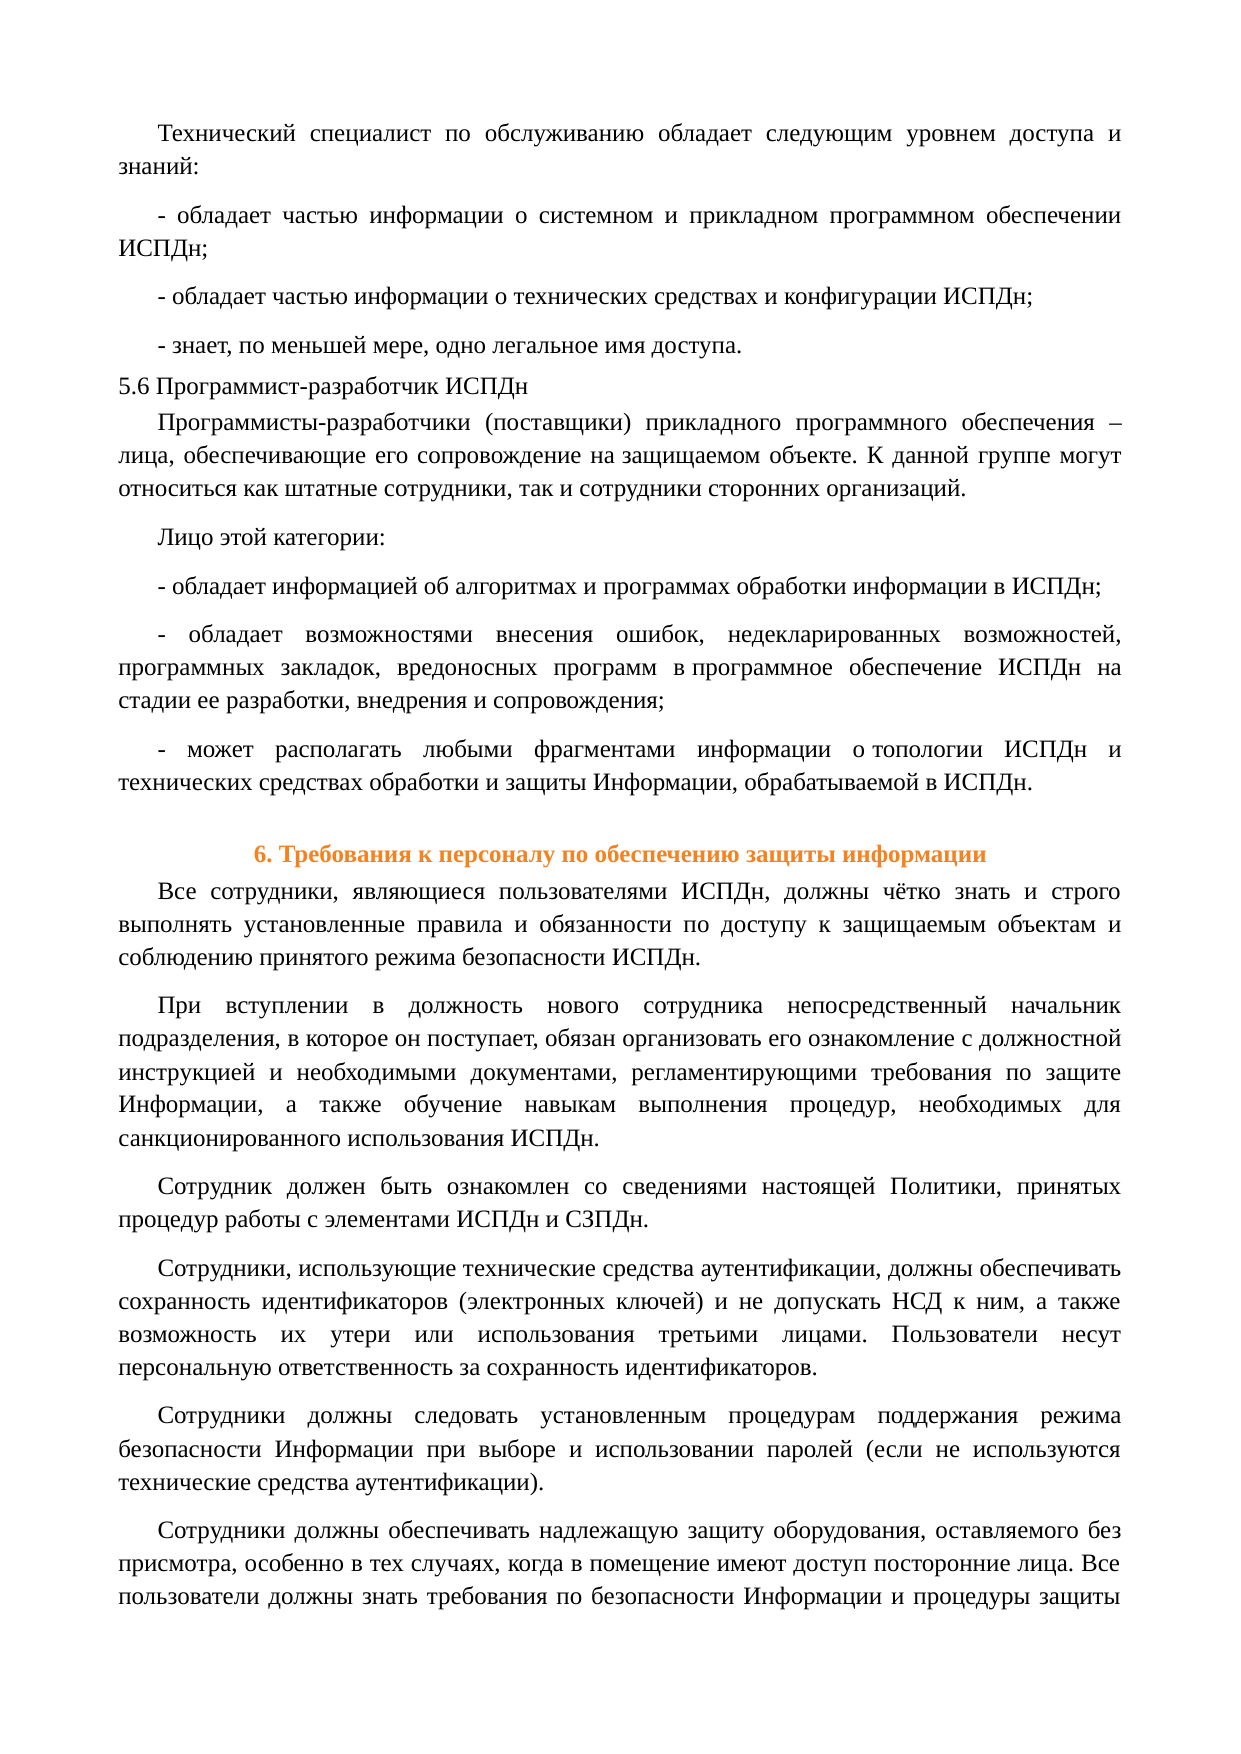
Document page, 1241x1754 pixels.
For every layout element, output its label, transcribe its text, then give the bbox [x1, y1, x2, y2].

subtitle 6. Требования к персоналу по обеспечению защиты информации [118, 839, 1122, 868]
text - обладает возможностями внесения ошибок, недекларированных возможностей, программных закладок, вредоносных программ в программное обеспечение ИСПДн на стадии ее разработки, внедрения и сопровождения; [118, 619, 1122, 714]
text Сотрудники должны обеспечивать надлежащую защиту оборудования, оставляемого без присмотра, особенно в тех случаях, когда в помещение имеют доступ посторонние лица. Все пользователи должны знать требования по безопасности Информации и процедуры защиты [118, 1515, 1122, 1610]
text Все сотрудники, являющиеся пользователями ИСПДн, должны чётко знать и строго выполнять установленные правила и обязанности по доступу к защищаемым объектам и соблюдению принятого режима безопасности ИСПДн. [118, 876, 1122, 971]
text Программисты-разработчики (поставщики) прикладного программного обеспечения – лица, обеспечивающие его сопровождение на защищаемом объекте. К данной группе могут относиться как штатные сотрудники, так и сотрудники сторонних организаций. [118, 407, 1122, 502]
text - может располагать любыми фрагментами информации о топологии ИСПДн и технических средствах обработки и защиты Информации, обрабатываемой в ИСПДн. [118, 734, 1122, 796]
text Сотрудники должны следовать установленным процедурам поддержания режима безопасности Информации при выборе и использовании паролей (если не используются технические средства аутентификации). [118, 1401, 1122, 1495]
text - обладает частью информации о технических средствах и конфигурации ИСПДн; [118, 281, 1122, 310]
text Сотрудники, использующие технические средства аутентификации, должны обеспечивать сохранность идентификаторов (электронных ключей) и не допускать НСД к ним, а также возможность их утери или использования третьими лицами. Пользователи несут персональную ответственность за сохранность идентификаторов. [118, 1253, 1122, 1381]
text Сотрудник должен быть ознакомлен со сведениями настоящей Политики, принятых процедур работы с элементами ИСПДн и СЗПДн. [118, 1171, 1122, 1233]
text При вступлении в должность нового сотрудника непосредственный начальник подразделения, в которое он поступает, обязан организовать его ознакомление с должностной инструкцией и необходимыми документами, регламентирующими требования по защите Информации, а также обучение навыкам выполнения процедур, необходимых для санкционированного использования ИСПДн. [118, 991, 1122, 1151]
text - обладает частью информации о системном и прикладном программном обеспечении ИСПДн; [118, 200, 1122, 262]
subtitle 5.6 Программист-разработчик ИСПДн [118, 371, 1122, 400]
text - знает, по меньшей мере, одно легальное имя доступа. [118, 330, 1122, 359]
text - обладает информацией об алгоритмах и программах обработки информации в ИСПДн; [118, 571, 1122, 599]
text Технический специалист по обслуживанию обладает следующим уровнем доступа и знаний: [118, 118, 1122, 180]
text Лицо этой категории: [118, 522, 1122, 551]
